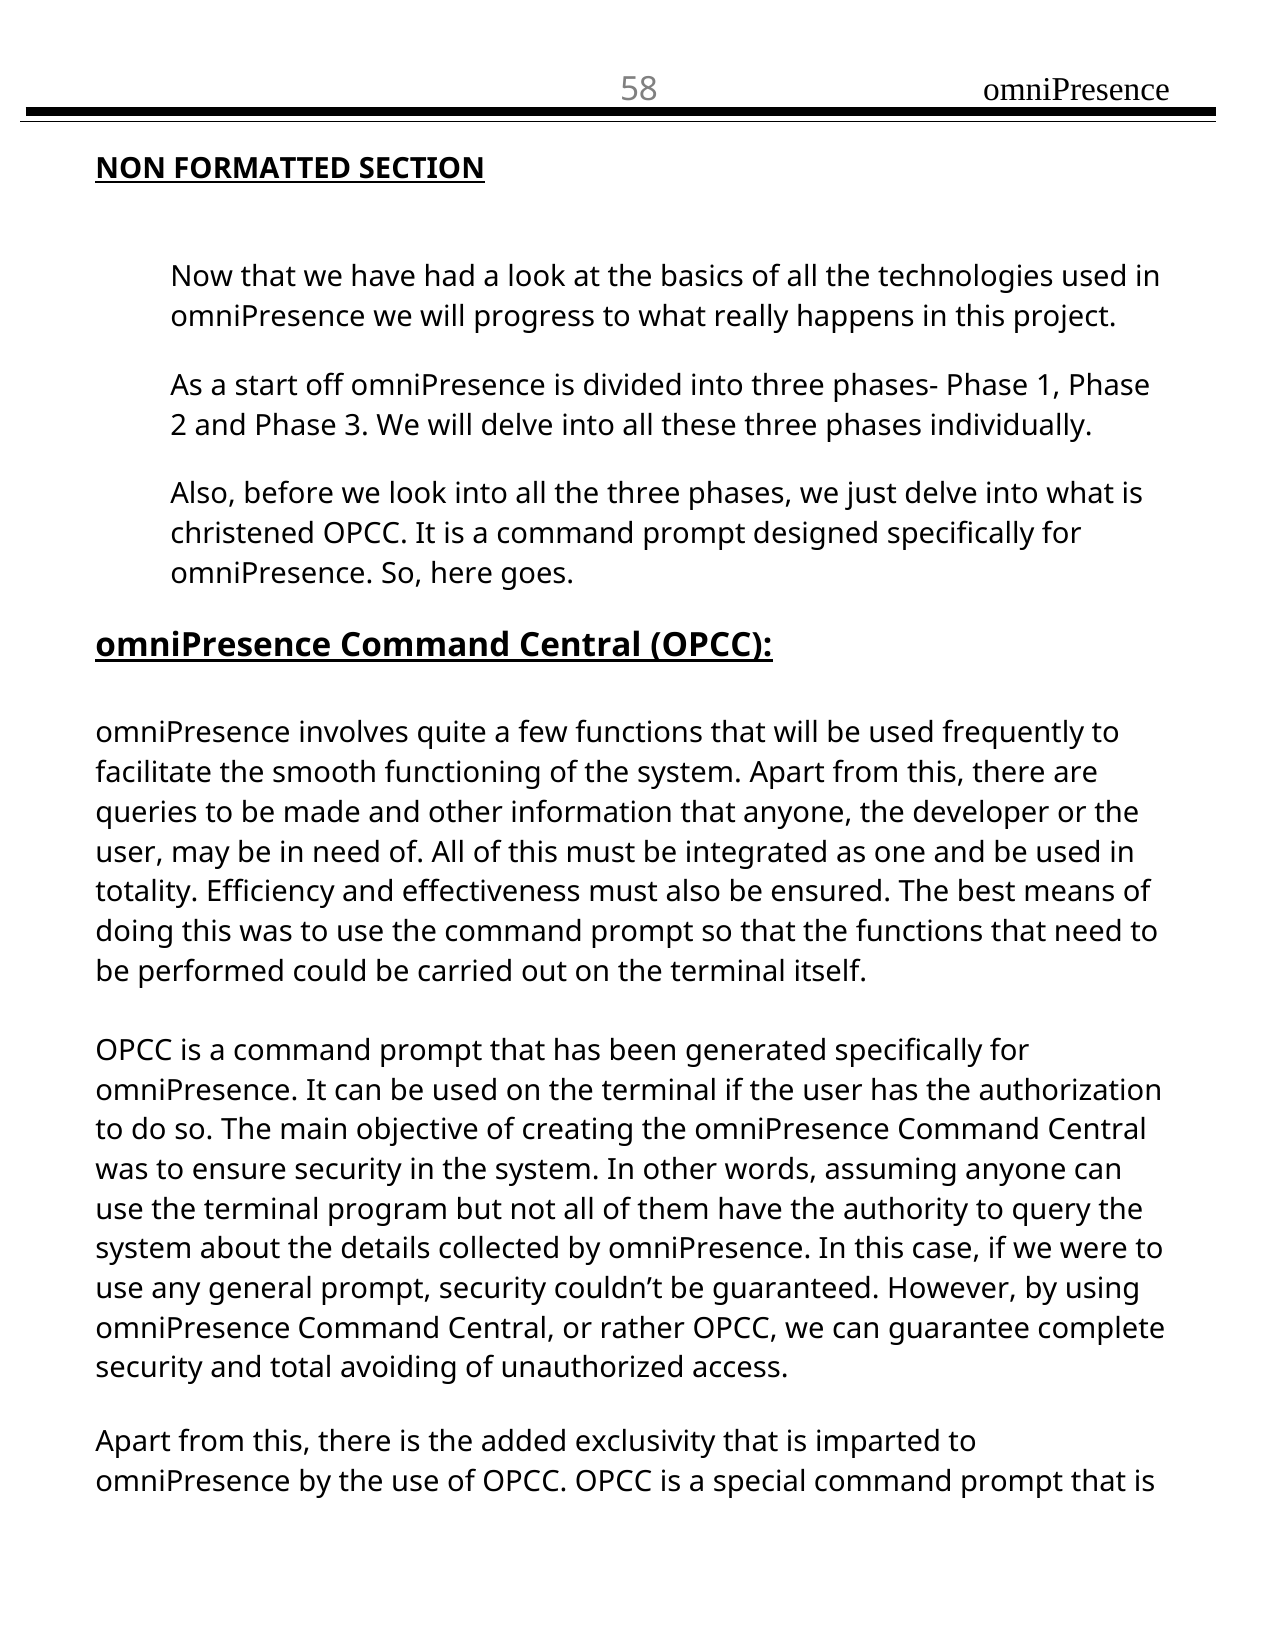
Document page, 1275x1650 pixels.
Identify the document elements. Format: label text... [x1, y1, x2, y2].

text Apart from this, there is the added exclusivity that is imparted to omniPresence by the use of OPCC. OPCC is a special command prompt that is [95, 1421, 1170, 1500]
text NON FORMATTED SECTION [95, 147, 1170, 187]
text omniPresence involves quite a few functions that will be used frequently to facilitate the smooth functioning of the system. Apart from this, there are queries to be made and other information that anyone, the developer or the user, may be in need of. All of this must be integrated as one and be used in totality. Efficiency and effectiveness must also be ensured. The best means of doing this was to use the command prompt so that the functions that need to be performed could be carried out on the terminal itself. [95, 712, 1170, 989]
text OPCC is a command prompt that has been generated specifically for omniPresence. It can be used on the terminal if the user has the authorization to do so. The main objective of creating the omniPresence Command Central was to ensure security in the system. In other words, assuming anyone can use the terminal program but not all of them have the authority to query the system about the details collected by omniPresence. In this case, if we were to use any general prompt, security couldn’t be guaranteed. However, by using omniPresence Command Central, or rather OPCC, we can guarantee complete security and total avoiding of unauthorized access. [95, 1029, 1170, 1386]
text omniPresence Command Central (OPCC): [95, 621, 1170, 666]
text As a start off omniPresence is divided into three phases- Phase 1, Phase 2 and Phase 3. We will delve into all these three phases individually. [170, 364, 1170, 443]
text Now that we have had a look at the basics of all the technologies used in omniPresence we will progress to what really happens in this project. [170, 256, 1170, 335]
text Also, before we look into all the three phases, we just delve into what is christened OPCC. It is a command prompt designed specifically for omniPresence. So, here goes. [170, 473, 1170, 592]
